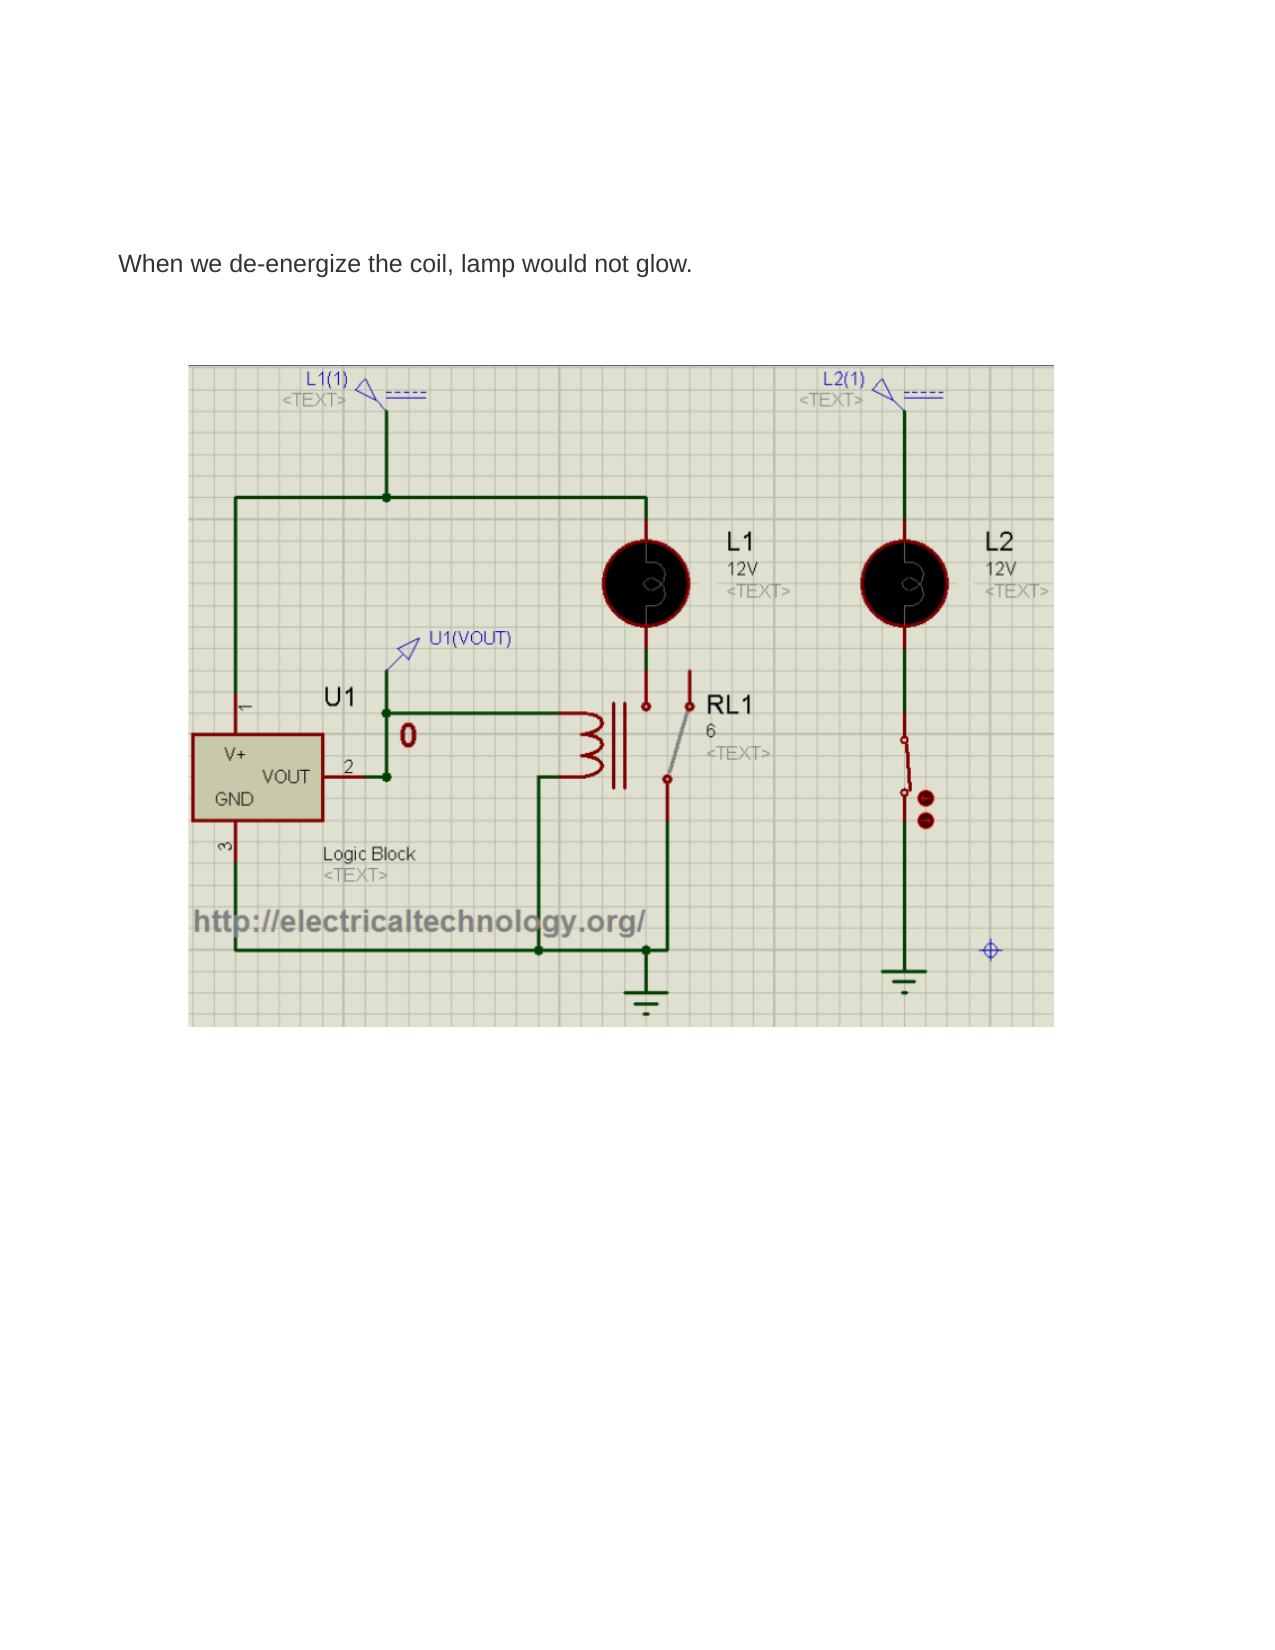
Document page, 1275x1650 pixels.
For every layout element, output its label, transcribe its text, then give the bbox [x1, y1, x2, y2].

text When we de-energize the coil, lamp would not glow. [118, 249, 1157, 278]
picture [188, 365, 1054, 1027]
